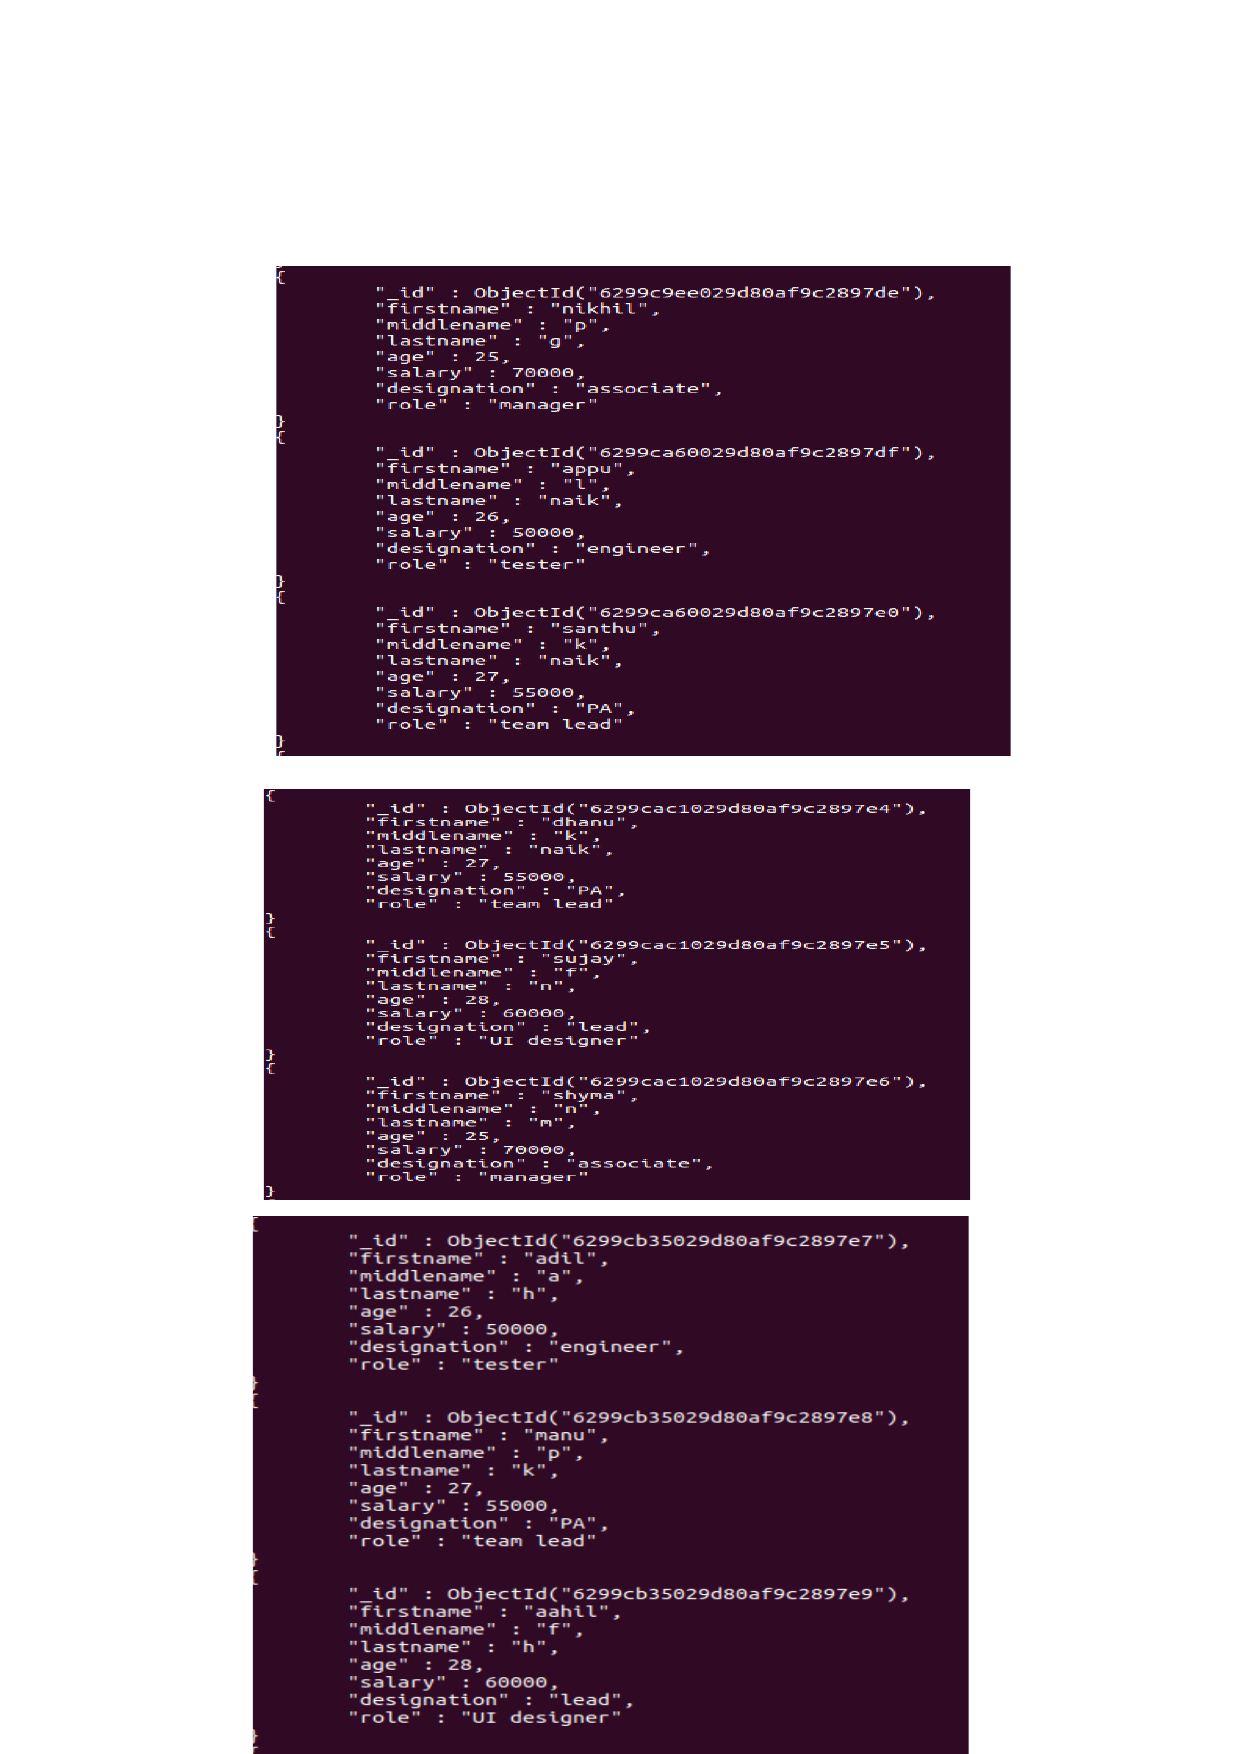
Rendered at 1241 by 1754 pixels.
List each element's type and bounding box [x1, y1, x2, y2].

picture [263, 789, 970, 1200]
picture [276, 266, 1011, 756]
picture [252, 1216, 969, 1754]
